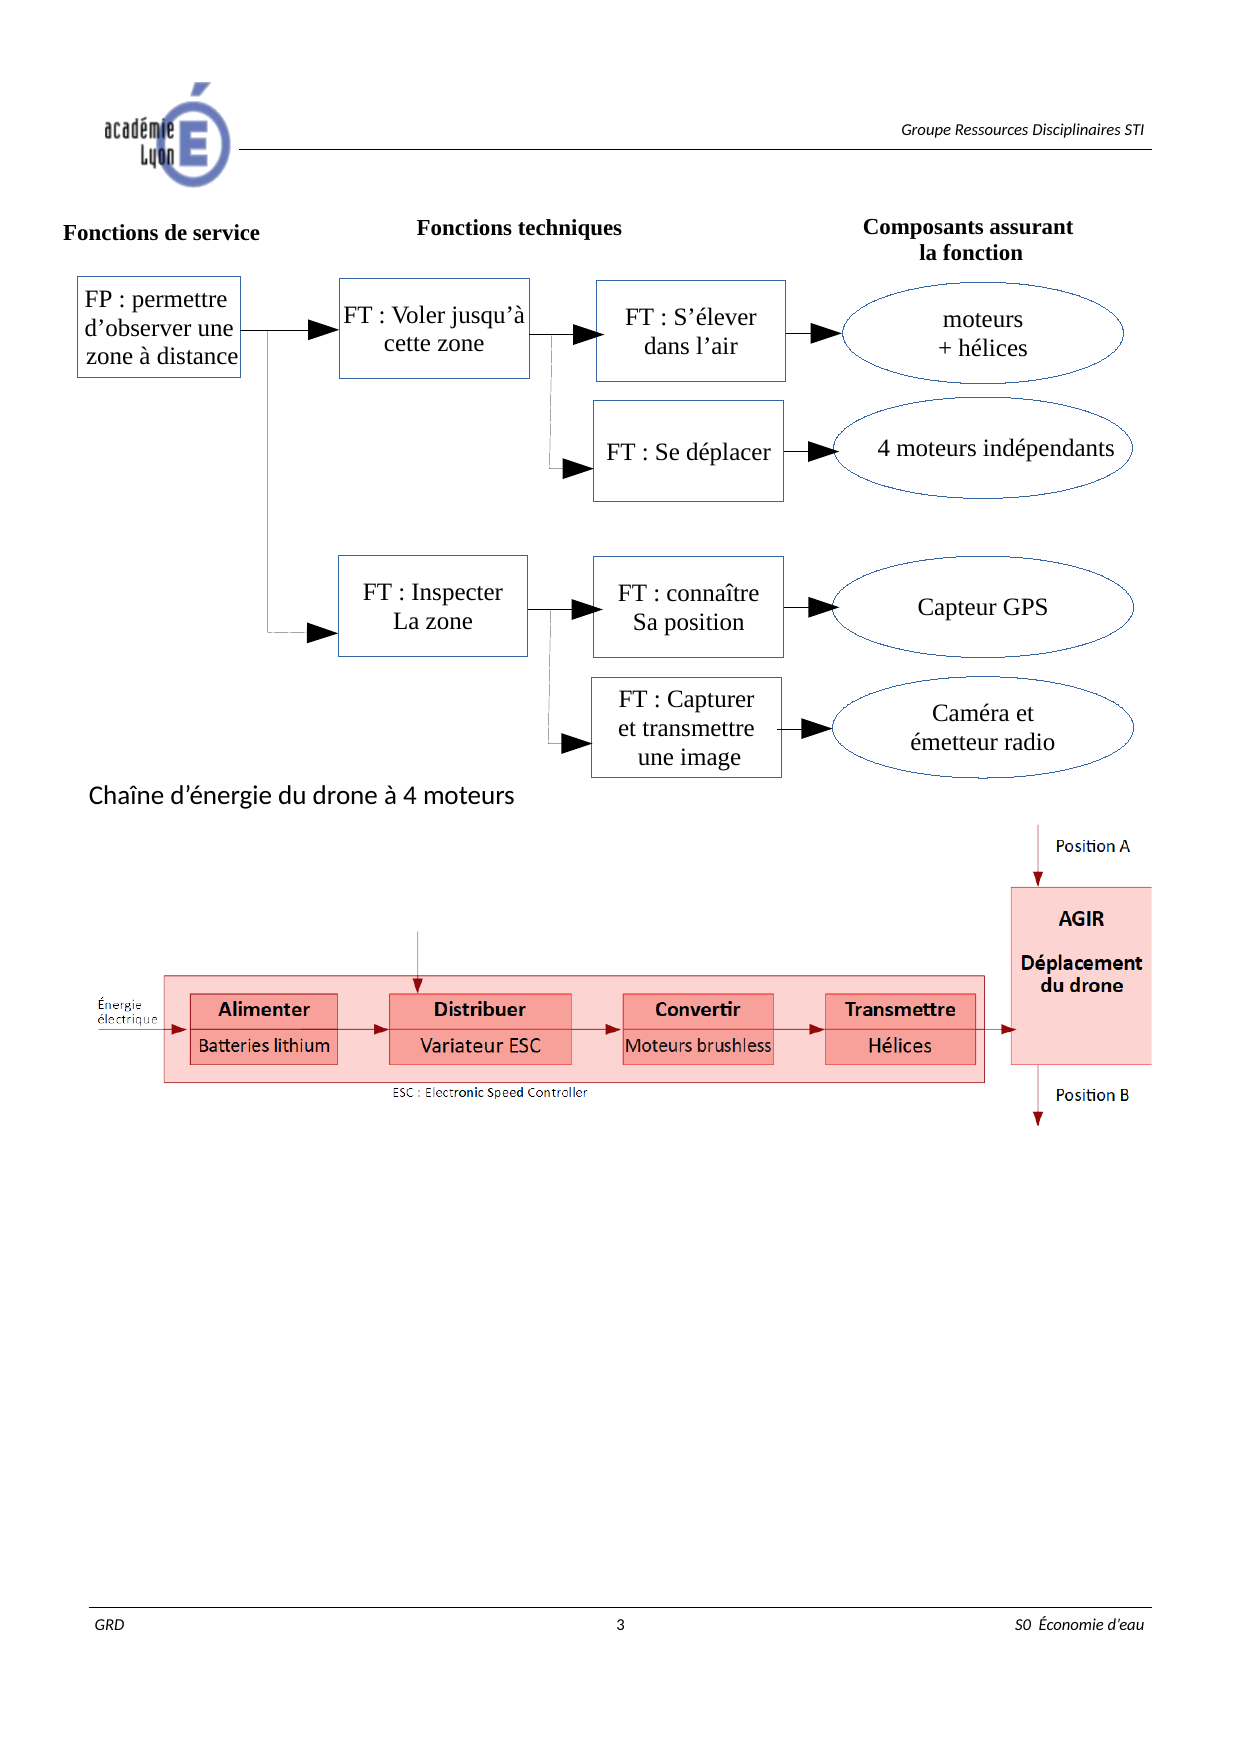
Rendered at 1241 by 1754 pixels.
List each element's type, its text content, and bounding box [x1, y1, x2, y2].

picture [104, 82, 231, 189]
picture [88, 824, 1152, 1126]
text Chaîne d’énergie du drone à 4 moteurs [88, 304, 1152, 811]
